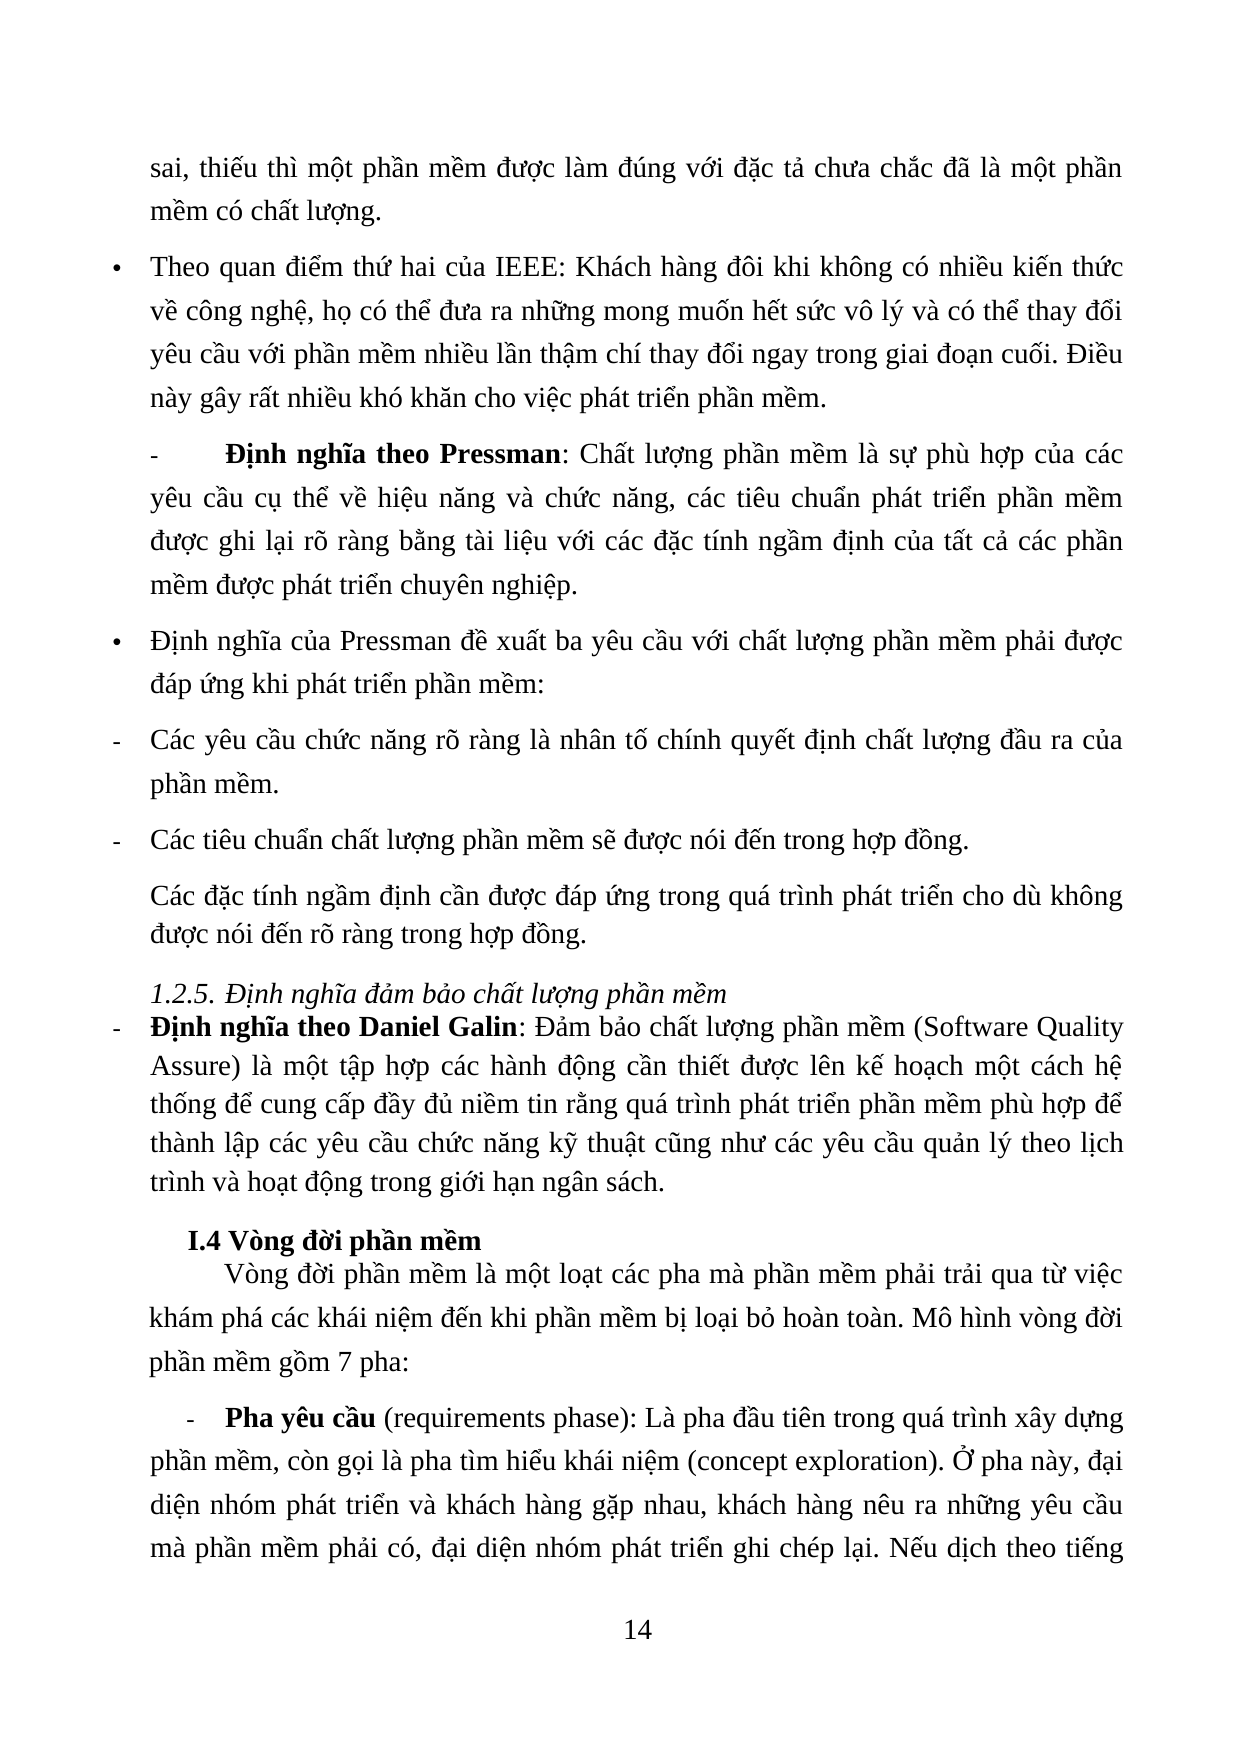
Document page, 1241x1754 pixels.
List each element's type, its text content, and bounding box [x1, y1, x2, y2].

list Định nghĩa theo Daniel Galin: Đảm bảo chất lượng phần mềm (Software Quality Assure) là một tập hợp các hành động cần thiết được lên kế hoạch một cách hệ thống để cung cấp đầy đủ niềm tin rằng quá trình phát triển phần mềm phù hợp để thành lập các yêu cầu chức năng kỹ thuật cũng như các yêu cầu quản lý theo lịch trình và hoạt động trong giới hạn ngân sách. [112, 1009, 1125, 1197]
subtitle I.4 Vòng đời phần mềm [187, 1223, 1125, 1257]
text Vòng đời phần mềm là một loạt các pha mà phần mềm phải trải qua từ việc khám phá các khái niệm đến khi phần mềm bị loại bỏ hoàn toàn. Mô hình vòng đời phần mềm gồm 7 pha: [149, 1257, 1125, 1377]
list Định nghĩa theo Pressman: Chất lượng phần mềm là sự phù hợp của các yêu cầu cụ thể về hiệu năng và chức năng, các tiêu chuẩn phát triển phần mềm được ghi lại rõ ràng bằng tài liệu với các đặc tính ngầm định của tất cả các phần mềm được phát triển chuyên nghiệp. [150, 436, 1125, 600]
list Các yêu cầu chức năng rõ ràng là nhân tố chính quyết định chất lượng đầu ra của phần mềm. [112, 722, 1124, 799]
list sai, thiếu thì một phần mềm được làm đúng với đặc tả chưa chắc đã là một phần mềm có chất lượng. [112, 150, 1124, 227]
subtitle Định nghĩa đảm bảo chất lượng phần mềm [150, 976, 1125, 1009]
list Định nghĩa của Pressman đề xuất ba yêu cầu với chất lượng phần mềm phải được đáp ứng khi phát triển phần mềm: [112, 623, 1124, 700]
list Pha yêu cầu (requirements phase): Là pha đầu tiên trong quá trình xây dựng phần mềm, còn gọi là pha tìm hiểu khái niệm (concept exploration). Ở pha này, đại diện nhóm phát triển và khách hàng gặp nhau, khách hàng nêu ra những yêu cầu mà phần mềm phải có, đại diện nhóm phát triển ghi chép lại. Nếu dịch theo tiếng [150, 1400, 1124, 1564]
list Các tiêu chuẩn chất lượng phần mềm sẽ được nói đến trong hợp đồng. [112, 822, 1124, 856]
list Theo quan điểm thứ hai của IEEE: Khách hàng đôi khi không có nhiều kiến thức về công nghệ, họ có thể đưa ra những mong muốn hết sức vô lý và có thể thay đổi yêu cầu với phần mềm nhiều lần thậm chí thay đổi ngay trong giai đoạn cuối. Điều này gây rất nhiều khó khăn cho việc phát triển phần mềm. [112, 249, 1124, 414]
text Các đặc tính ngầm định cần được đáp ứng trong quá trình phát triển cho dù không được nói đến rõ ràng trong hợp đồng. [150, 878, 1125, 950]
